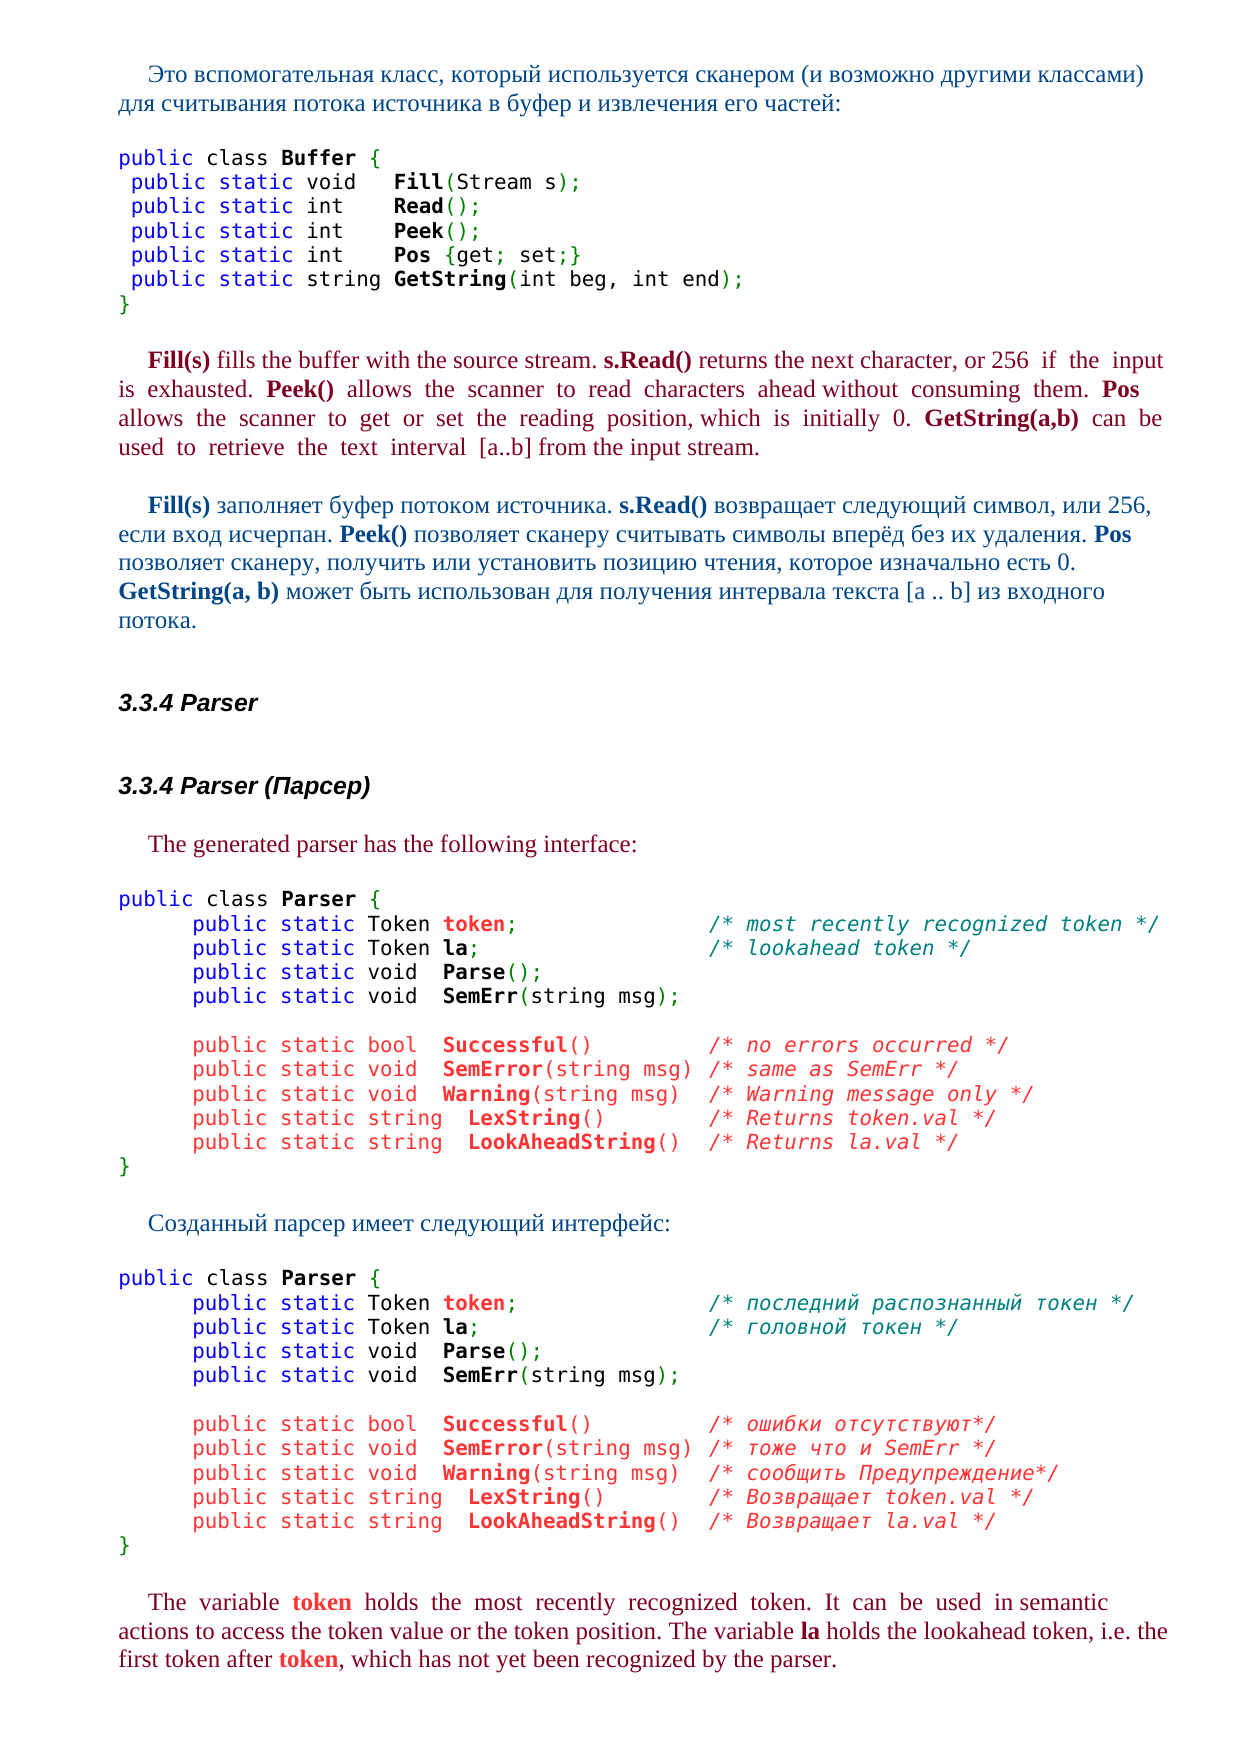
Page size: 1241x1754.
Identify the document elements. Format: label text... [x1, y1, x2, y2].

text public class Parser { public static Token token; /* most recently recognized token */ public static Token la; /* lookahead token */ public static void Parse(); public static void SemErr(string msg); public static bool Successful() /* no errors occurred */ public static void SemError(string msg) /* same as SemErr */ public static void Warning(string msg) /* Warning message only */ public static string LexString() /* Returns token.val */ public static string LookAheadString() /* Returns la.val */ } [118, 887, 1181, 1179]
text The generated parser has the following interface: [118, 829, 1181, 858]
text Fill(s) fills the buffer with the source stream. s.Read() returns the next character, or 256 if the input is exhausted. Peek() allows the scanner to read characters ahead without consuming them. Pos allows the scanner to get or set the reading position, which is initially 0. GetString(a,b) can be used to retrieve the text interval [a..b] from the input stream. [118, 345, 1181, 460]
subtitle 3.3.4 Parser [118, 688, 1181, 717]
subtitle 3.3.4 Parser (Парсер) [118, 771, 1181, 800]
text The variable token holds the most recently recognized token. It can be used in semantic actions to access the token value or the token position. The variable la holds the lookahead token, i.e. the first token after token, which has not yet been recognized by the parser. [118, 1587, 1181, 1673]
text public class Parser { public static Token token; /* последний распознанный токен */ public static Token la; /* головной токен */ public static void Parse(); public static void SemErr(string msg); public static bool Successful() /* ошибки отсутствуют*/ public static void SemError(string msg) /* тоже что и SemErr */ public static void Warning(string msg) /* сообщить Предупреждение*/ public static string LexString() /* Возвращает token.val */ public static string LookAheadString() /* Возвращает la.val */ } [118, 1266, 1181, 1558]
text public class Buffer { public static void Fill(Stream s); public static int Read(); public static int Peek(); public static int Pos {get; set;} public static string GetString(int beg, int end); } [118, 146, 1181, 316]
text Fill(s) заполняет буфер потоком источника. s.Read() возвращает следующий символ, или 256, если вход исчерпан. Peek() позволяет сканеру cчитывать символы вперёд без их удаления. Pos позволяет сканеру, получить или установить позицию чтения, которое изначально есть 0. GetString(a, b) может быть использован для получения интервала текста [a .. b] из входного потока. [118, 490, 1181, 634]
text Созданный парсер имеет следующий интерфейс: [118, 1208, 1181, 1237]
text Это вспомогательная класс, который используется сканером (и возможно другими классами) для считывания потока источника в буфер и извлечения его частей: [118, 59, 1181, 117]
